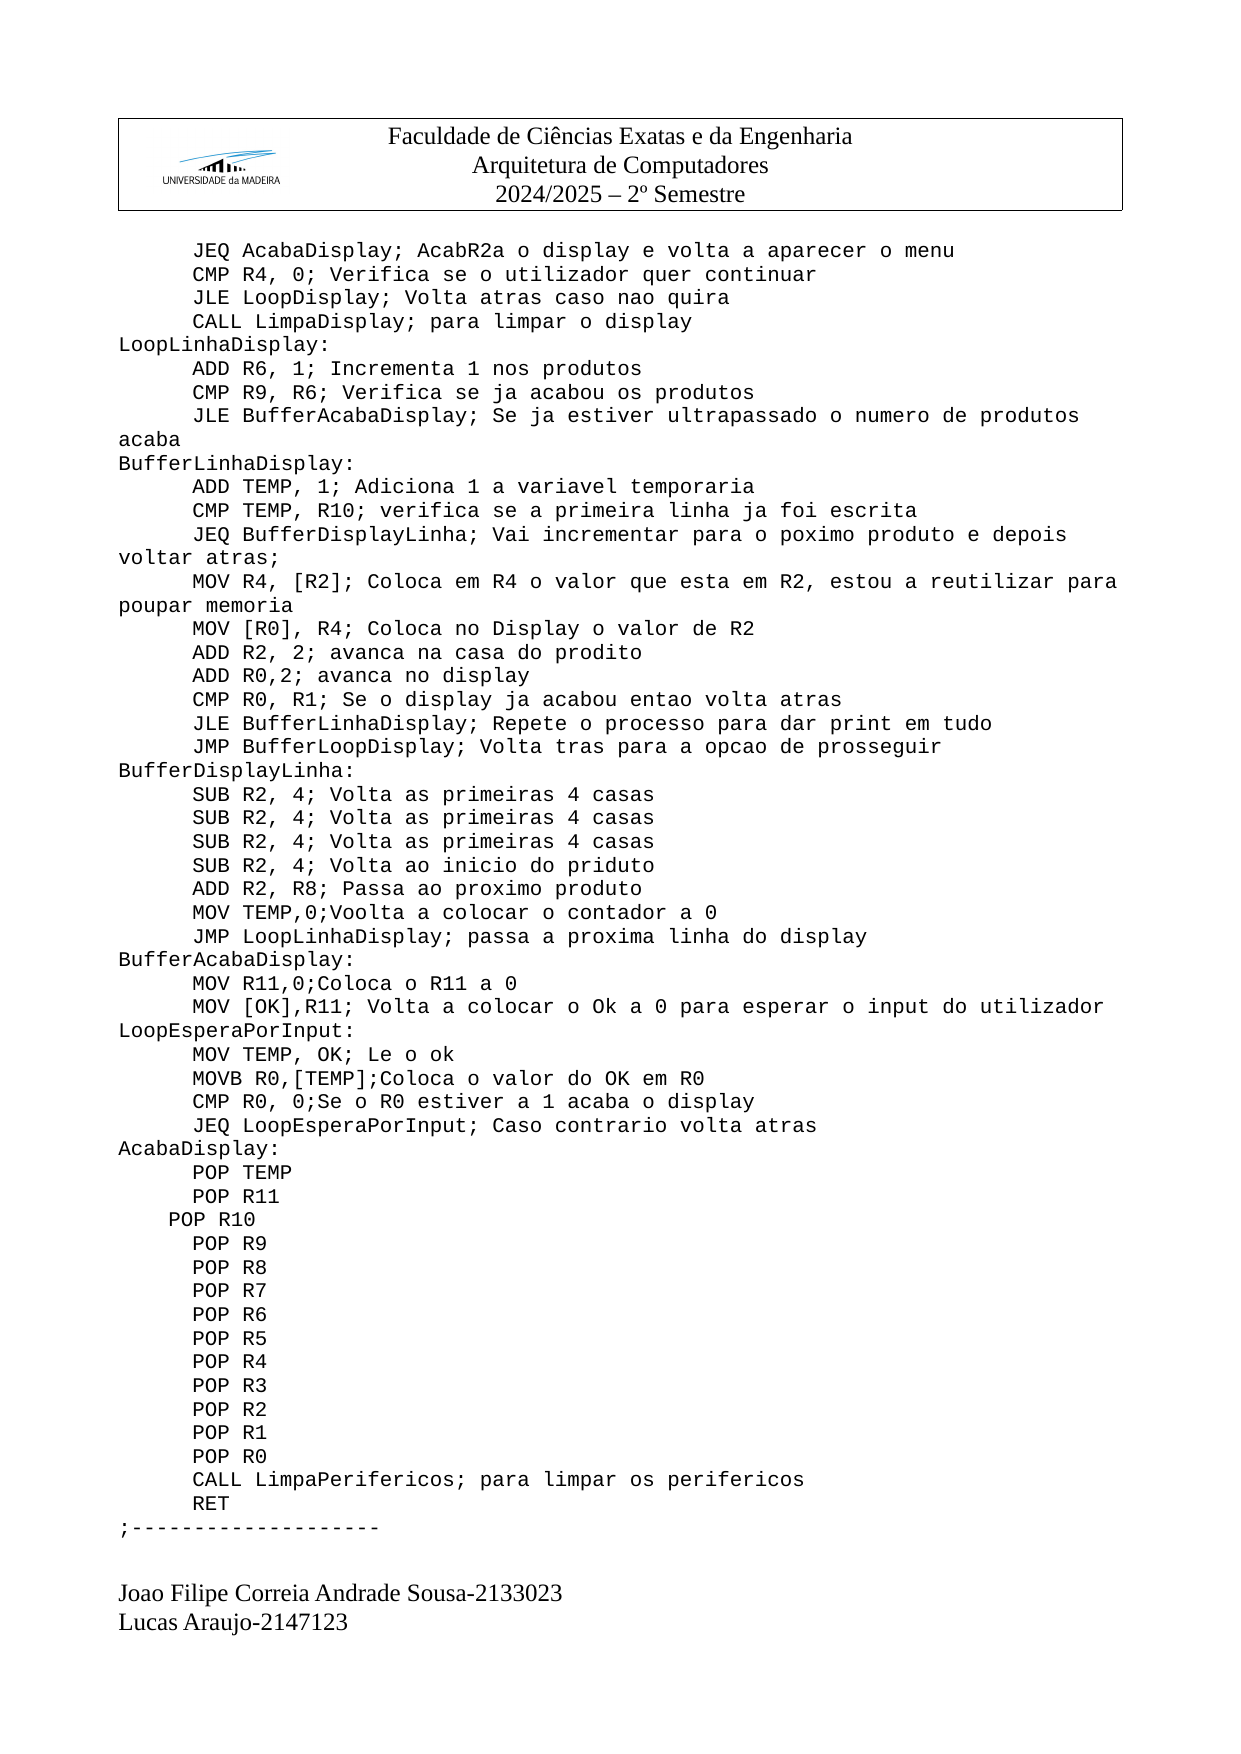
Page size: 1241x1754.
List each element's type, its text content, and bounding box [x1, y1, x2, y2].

picture [145, 128, 291, 194]
text CMP R4, 0; Verifica se o utilizador quer continuar [118, 263, 1122, 287]
text BufferLinhaDisplay: [118, 453, 1122, 476]
text JMP LoopLinhaDisplay; passa a proxima linha do display [118, 926, 1122, 949]
text MOV TEMP,0;Voolta a colocar o contador a 0 [118, 902, 1122, 926]
text POP R10 [118, 1209, 1122, 1233]
text MOVB R0,[TEMP];Coloca o valor do OK em R0 [118, 1067, 1122, 1091]
text MOV TEMP, OK; Le o ok [118, 1044, 1122, 1067]
text POP R11 [118, 1186, 1122, 1209]
text CMP R9, R6; Verifica se ja acabou os produtos [118, 382, 1122, 405]
text JEQ AcabaDisplay; AcabR2a o display e volta a aparecer o menu [118, 240, 1122, 263]
text JMP BufferLoopDisplay; Volta tras para a opcao de prosseguir [118, 736, 1122, 760]
text JEQ BufferDisplayLinha; Vai incrementar para o poximo produto e depois voltar atras; [118, 524, 1122, 571]
text POP R3 [118, 1375, 1122, 1398]
text CMP R0, 0;Se o R0 estiver a 1 acaba o display [118, 1091, 1122, 1115]
text CMP R0, R1; Se o display ja acabou entao volta atras [118, 689, 1122, 713]
text JEQ LoopEsperaPorInput; Caso contrario volta atras [118, 1115, 1122, 1138]
text LoopLinhaDisplay: [118, 334, 1122, 358]
text JLE BufferLinhaDisplay; Repete o processo para dar print em tudo [118, 713, 1122, 736]
text POP R9 [118, 1233, 1122, 1257]
text CMP TEMP, R10; verifica se a primeira linha ja foi escrita [118, 500, 1122, 524]
text MOV [OK],R11; Volta a colocar o Ok a 0 para esperar o input do utilizador [118, 997, 1122, 1020]
text BufferAcabaDisplay: [118, 949, 1122, 973]
text SUB R2, 4; Volta as primeiras 4 casas [118, 831, 1122, 855]
text CALL LimpaDisplay; para limpar o display [118, 311, 1122, 334]
text ;-------------------- [118, 1517, 1122, 1540]
text SUB R2, 4; Volta as primeiras 4 casas [118, 784, 1122, 807]
text RET [118, 1493, 1122, 1517]
text JLE BufferAcabaDisplay; Se ja estiver ultrapassado o numero de produtos acaba [118, 405, 1122, 453]
text POP TEMP [118, 1162, 1122, 1186]
text POP R2 [118, 1398, 1122, 1422]
text POP R5 [118, 1328, 1122, 1351]
text JLE LoopDisplay; Volta atras caso nao quira [118, 287, 1122, 311]
text SUB R2, 4; Volta ao inicio do priduto [118, 855, 1122, 878]
text ADD TEMP, 1; Adiciona 1 a variavel temporaria [118, 476, 1122, 500]
text BufferDisplayLinha: [118, 760, 1122, 784]
text POP R6 [118, 1304, 1122, 1328]
text ADD R2, R8; Passa ao proximo produto [118, 878, 1122, 902]
text POP R8 [118, 1257, 1122, 1280]
text POP R7 [118, 1280, 1122, 1304]
text POP R4 [118, 1351, 1122, 1375]
text MOV [R0], R4; Coloca no Display o valor de R2 [118, 618, 1122, 642]
text AcabaDisplay: [118, 1138, 1122, 1162]
text ADD R2, 2; avanca na casa do prodito [118, 642, 1122, 666]
text SUB R2, 4; Volta as primeiras 4 casas [118, 807, 1122, 831]
text ADD R0,2; avanca no display [118, 666, 1122, 689]
text POP R1 [118, 1422, 1122, 1446]
text MOV R4, [R2]; Coloca em R4 o valor que esta em R2, estou a reutilizar para poupar memoria [118, 571, 1122, 618]
text LoopEsperaPorInput: [118, 1020, 1122, 1044]
text ADD R6, 1; Incrementa 1 nos produtos [118, 358, 1122, 382]
text POP R0 [118, 1446, 1122, 1469]
text MOV R11,0;Coloca o R11 a 0 [118, 973, 1122, 997]
text CALL LimpaPerifericos; para limpar os perifericos [118, 1469, 1122, 1493]
